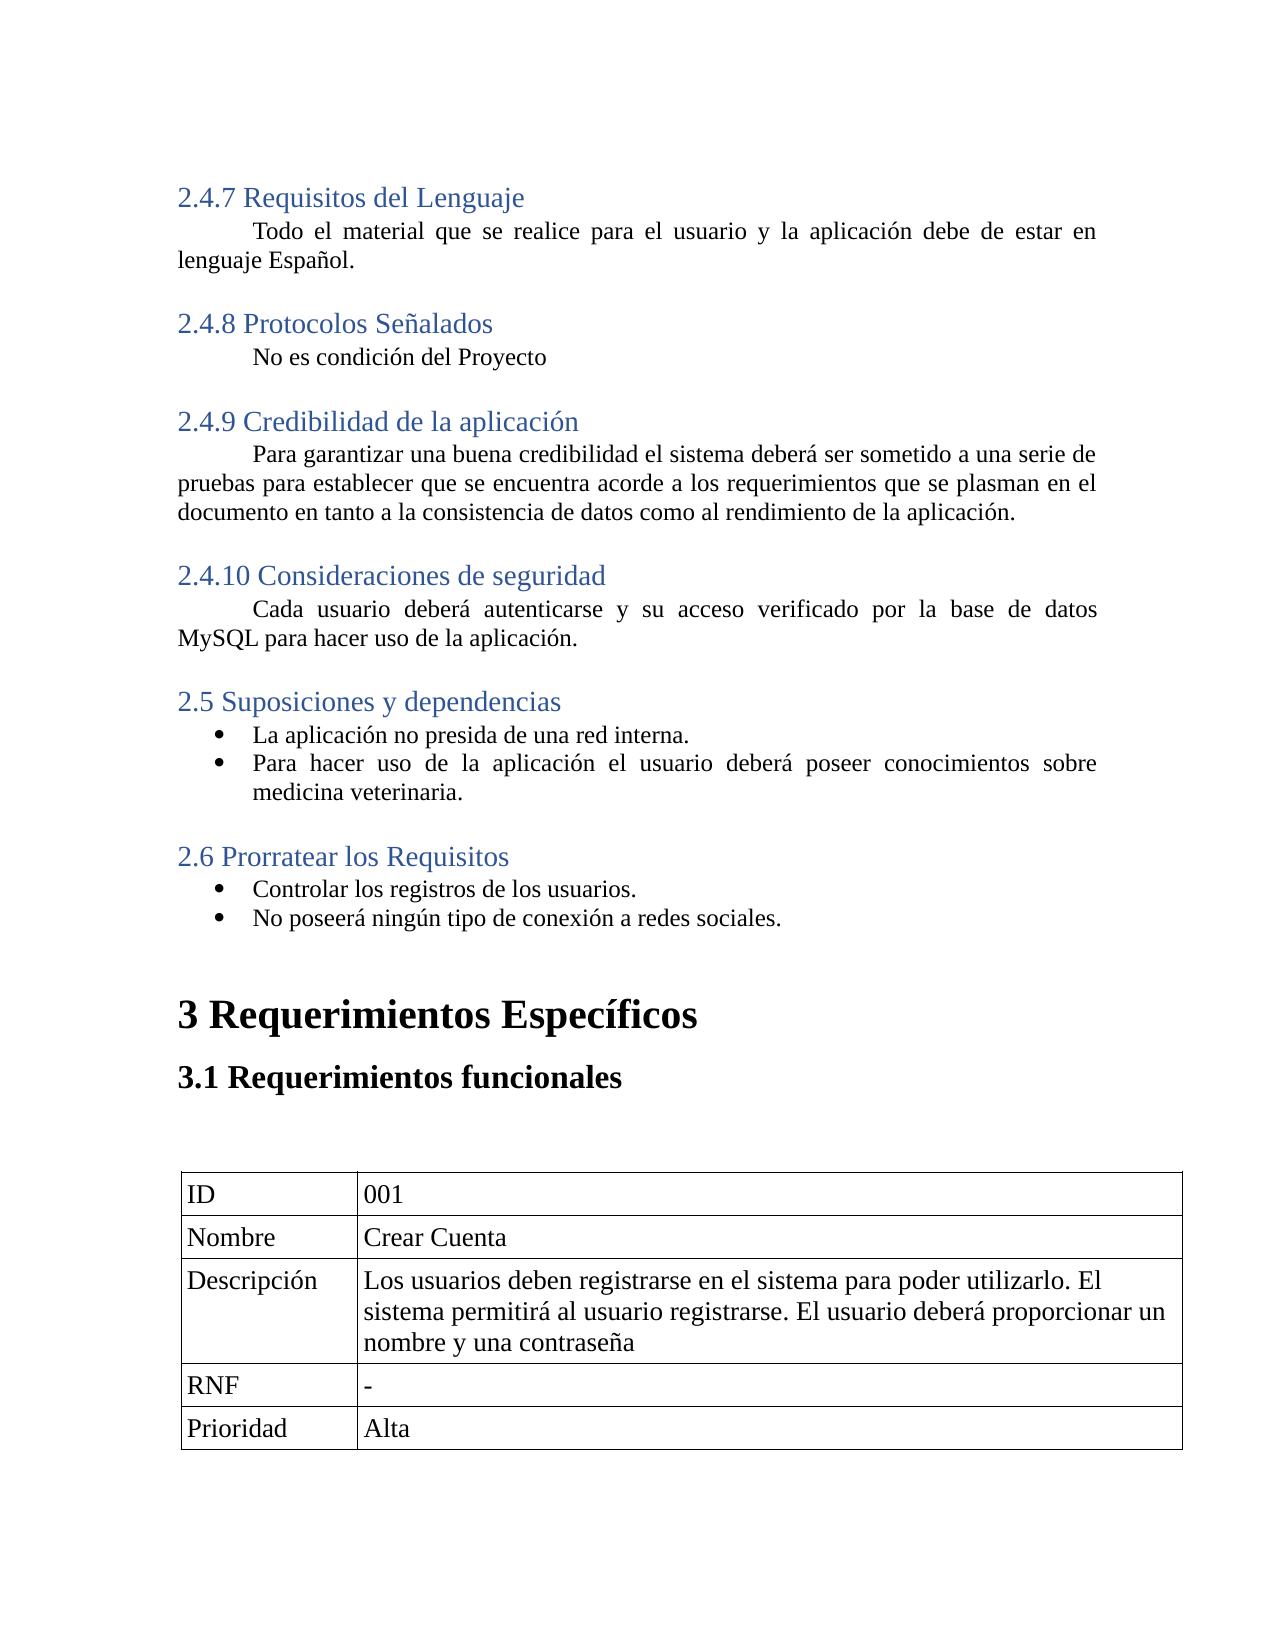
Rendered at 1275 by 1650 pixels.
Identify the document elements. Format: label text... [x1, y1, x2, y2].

table_cell Descripción [182, 1259, 357, 1363]
list No poseerá ningún tipo de conexión a redes sociales. [215, 903, 1098, 932]
text Todo el material que se realice para el usuario y la aplicación debe de estar en lenguaje Español. [177, 216, 1098, 273]
subtitle 2.4.10 Consideraciones de seguridad [177, 558, 1098, 592]
subtitle 2.4.7 Requisitos del Lenguaje [177, 181, 1098, 214]
list Controlar los registros de los usuarios. [215, 874, 1098, 903]
list Para hacer uso de la aplicación el usuario deberá poseer conocimientos sobre medicina veterinaria. [215, 748, 1098, 806]
subtitle 2.6 Prorratear los Requisitos [177, 839, 1098, 872]
table_header ID [182, 1173, 357, 1214]
table_cell RNF [182, 1364, 357, 1406]
table_cell Los usuarios deben registrarse en el sistema para poder utilizarlo. El sistema permitirá al usuario registrarse. El usuario deberá proporcionar un nombre y una contraseña [358, 1259, 1182, 1363]
text 3.1 Requerimientos funcionales [177, 1057, 1098, 1095]
text Cada usuario deberá autenticarse y su acceso verificado por la base de datos MySQL para hacer uso de la aplicación. [177, 594, 1098, 651]
table_cell Nombre [182, 1216, 357, 1258]
list La aplicación no presida de una red interna. [215, 720, 1098, 748]
subtitle 2.5 Suposiciones y dependencias [177, 684, 1098, 718]
table_header 001 [358, 1173, 1182, 1214]
table_cell Alta [358, 1407, 1182, 1449]
subtitle 2.4.9 Credibilidad de la aplicación [177, 404, 1098, 437]
text Para garantizar una buena credibilidad el sistema deberá ser sometido a una serie de pruebas para establecer que se encuentra acorde a los requerimientos que se plasman en el documento en tanto a la consistencia de datos como al rendimiento de la aplicación. [177, 439, 1098, 525]
table_cell Prioridad [182, 1407, 357, 1449]
table_cell Crear Cuenta [358, 1216, 1182, 1258]
text 3 Requerimientos Específicos [177, 989, 1098, 1037]
text No es condición del Proyecto [177, 342, 1098, 371]
table_cell - [358, 1364, 1182, 1406]
subtitle 2.4.8 Protocolos Señalados [177, 306, 1098, 340]
